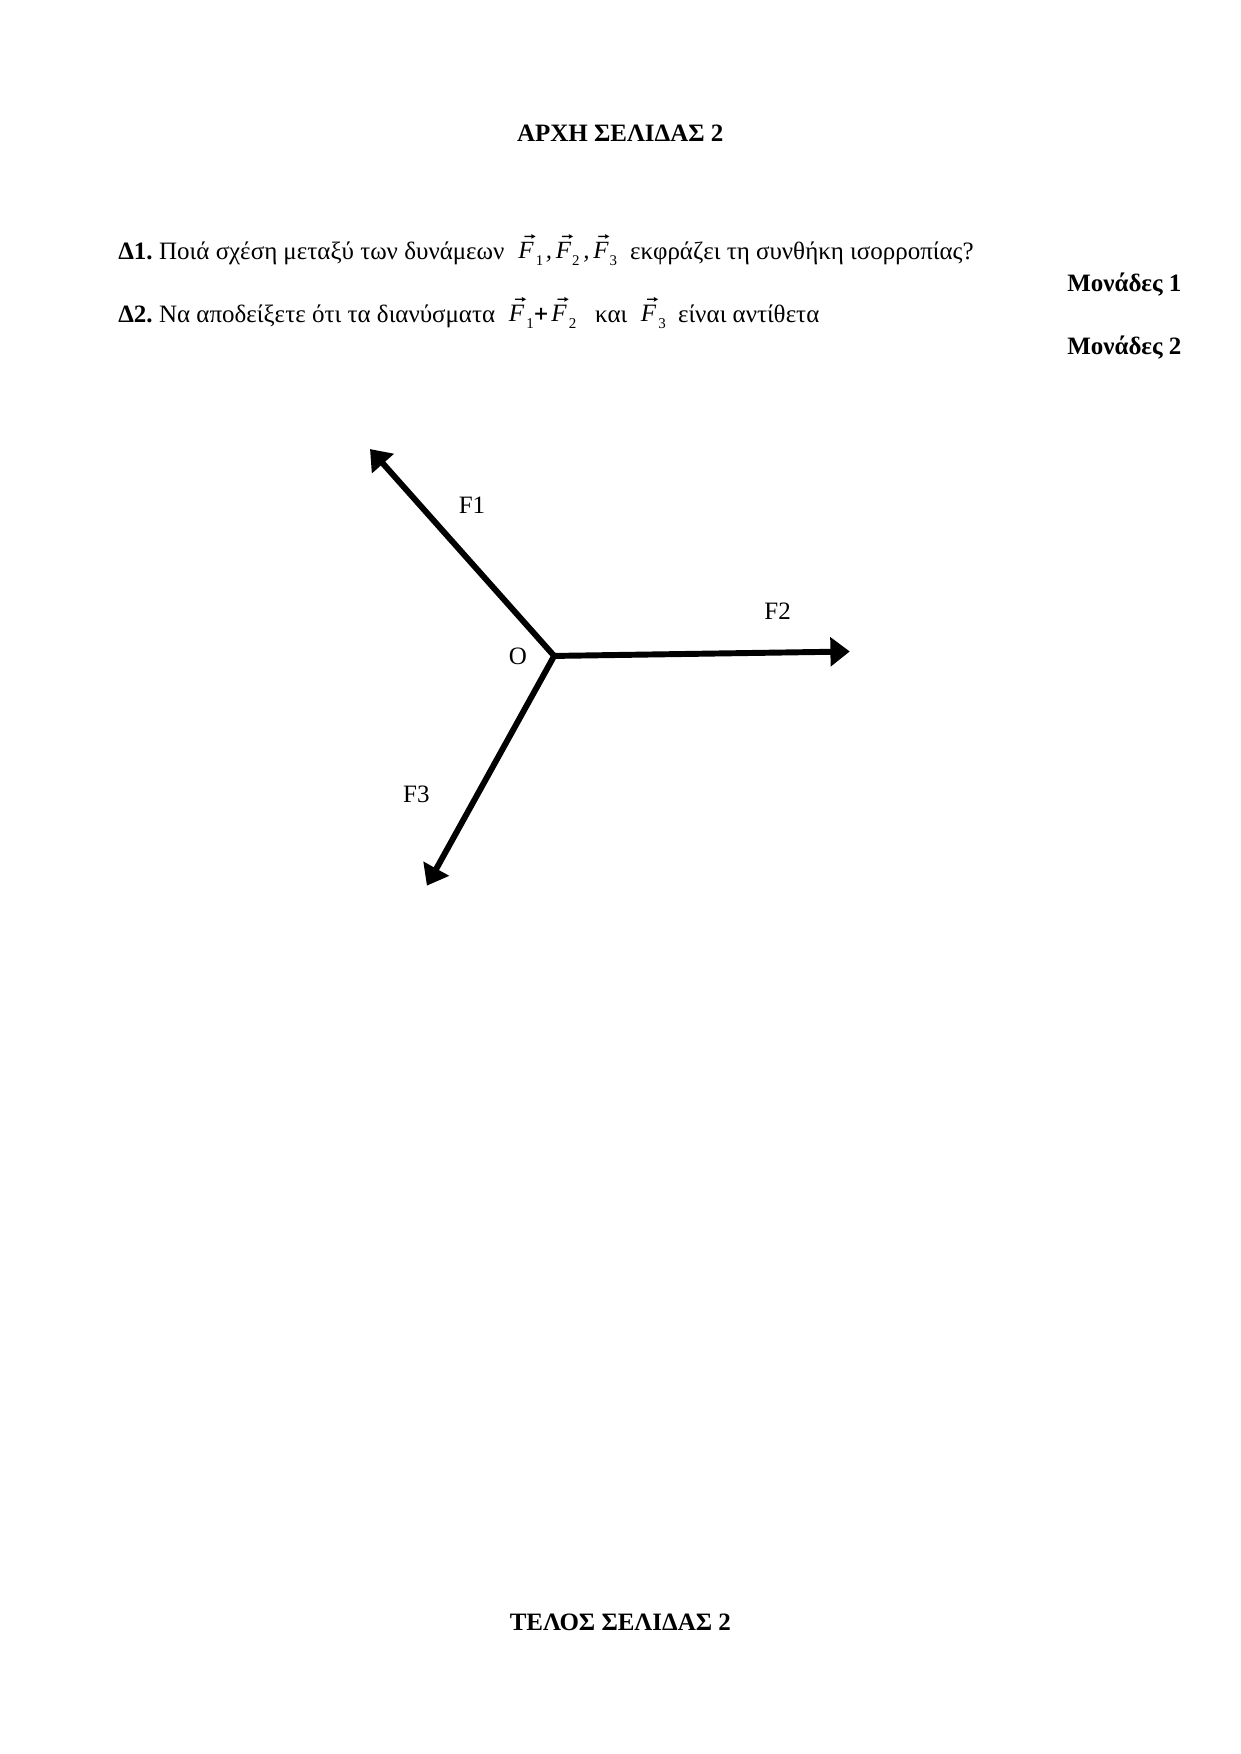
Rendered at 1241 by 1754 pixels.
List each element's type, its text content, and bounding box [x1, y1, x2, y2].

text Μονάδες 1 [118, 268, 1181, 297]
text Δ2. Να αποδείξετε ότι τα διανύσματα και είναι αντίθετα [118, 297, 1181, 331]
text Δ1. Ποιά σχέση μεταξύ των δυνάμεων εκφράζει τη συνθήκη ισορροπίας? [118, 234, 1181, 268]
text Μονάδες 2 [118, 331, 1181, 360]
